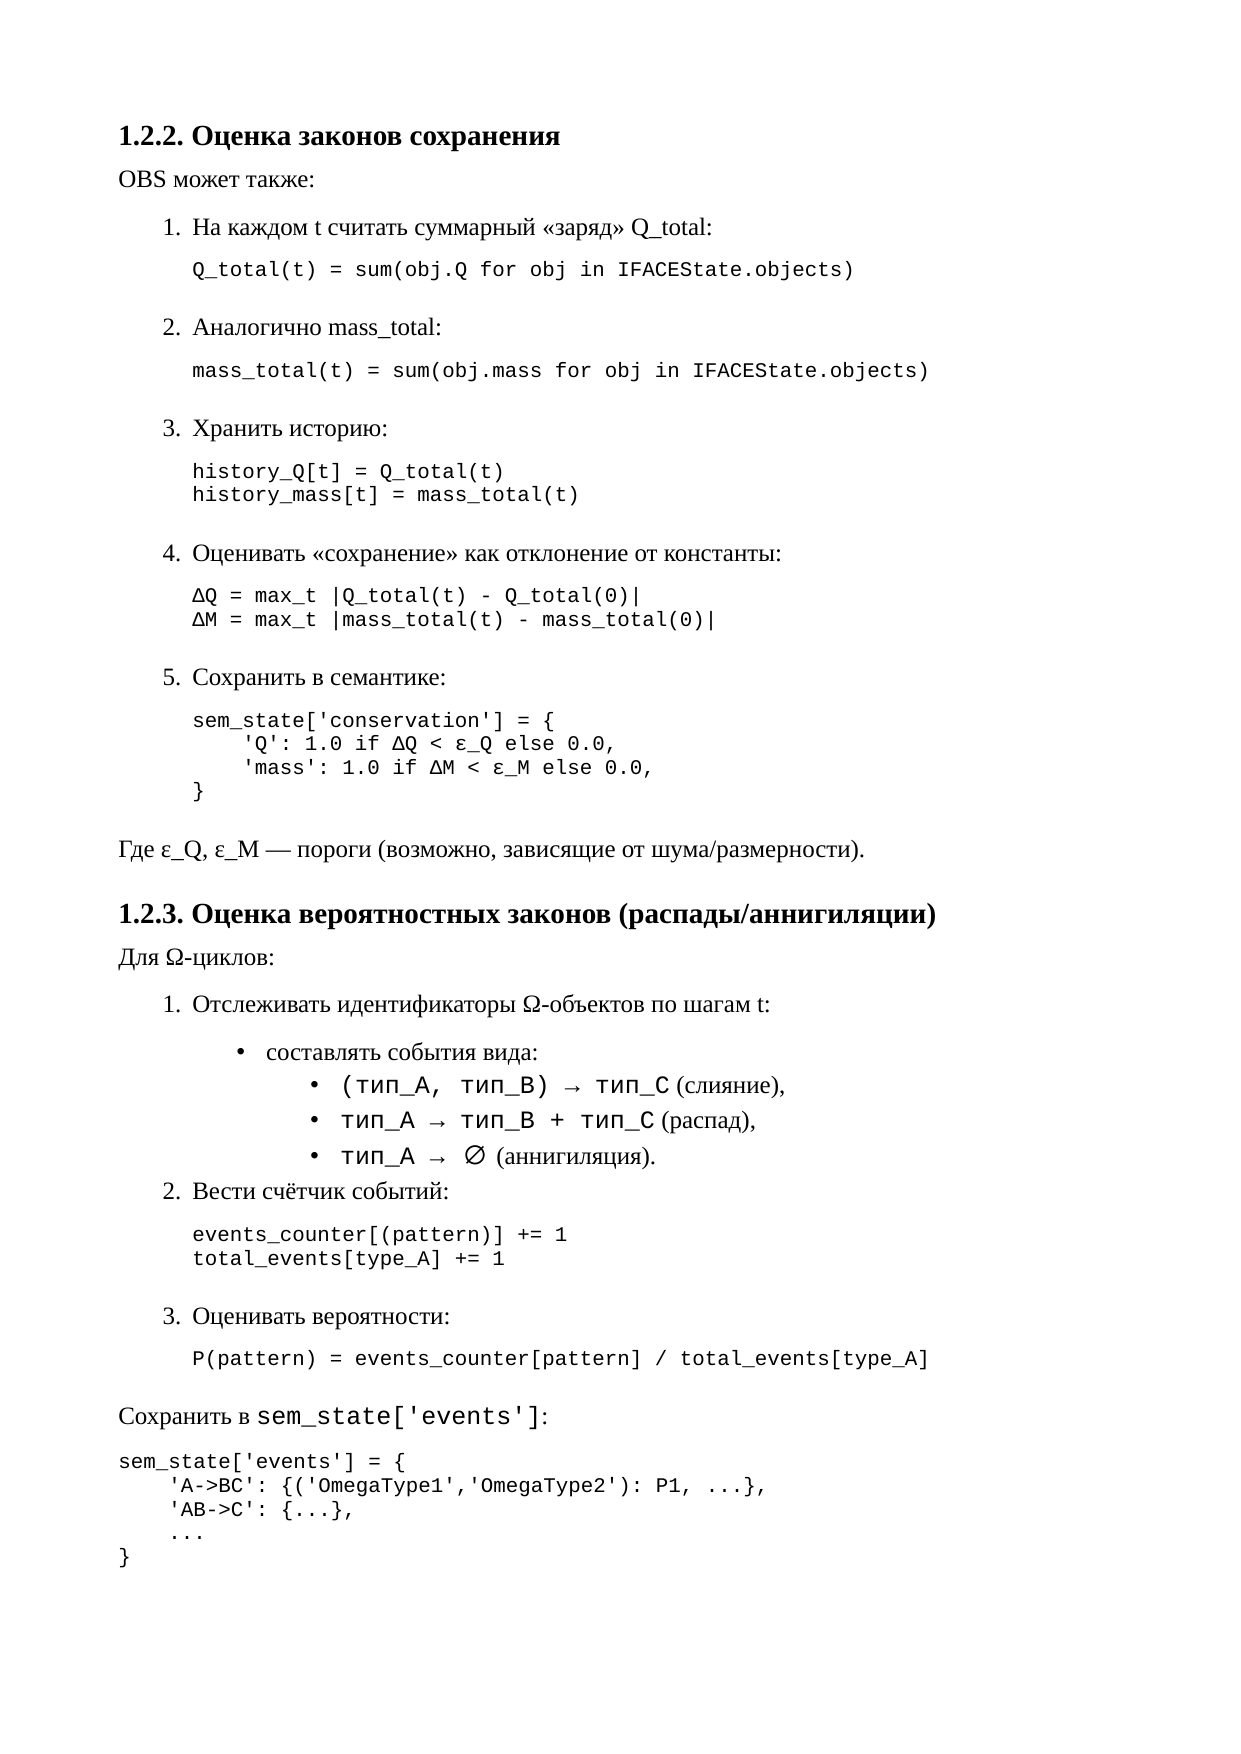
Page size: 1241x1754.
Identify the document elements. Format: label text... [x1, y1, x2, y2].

list Отслеживать идентификаторы Ω‑объектов по шагам t: [162, 989, 1122, 1018]
list Оценивать «сохранение» как отклонение от константы: [162, 538, 1122, 566]
subtitle 1.2.2. Оценка законов сохранения [118, 118, 1122, 152]
list Аналогично mass_total: [162, 312, 1122, 341]
list 'mass': 1.0 if ΔM < ε_M else 0.0, [162, 757, 1122, 781]
list тип_A → ∅ (аннигиляция). [310, 1141, 1122, 1172]
text ... [118, 1522, 1122, 1546]
list Хранить историю: [162, 413, 1122, 442]
text sem_state['events'] = { [118, 1451, 1122, 1475]
list } [162, 781, 1122, 804]
list Q_total(t) = sum(obj.Q for obj in IFACEState.objects) [162, 259, 1122, 283]
text Для Ω‑циклов: [118, 942, 1122, 971]
list sem_state['conservation'] = { [162, 709, 1122, 733]
text } [118, 1546, 1122, 1570]
text 'A->BC': {('OmegaType1','OmegaType2'): P1, ...}, [118, 1475, 1122, 1499]
text Где ε_Q, ε_M — пороги (возможно, зависящие от шума/размерности). [118, 834, 1122, 862]
text 'AB->C': {...}, [118, 1499, 1122, 1522]
list events_counter[(pattern)] += 1 [162, 1224, 1122, 1248]
list ΔM = max_t |mass_total(t) - mass_total(0)| [162, 609, 1122, 632]
text OBS может также: [118, 164, 1122, 193]
list total_events[type_A] += 1 [162, 1248, 1122, 1271]
list На каждом t считать суммарный «заряд» Q_total: [162, 212, 1122, 241]
list Сохранить в семантике: [162, 662, 1122, 691]
list Оценивать вероятности: [162, 1301, 1122, 1329]
list Вести счётчик событий: [162, 1176, 1122, 1205]
list 'Q': 1.0 if ΔQ < ε_Q else 0.0, [162, 733, 1122, 757]
list составлять события вида: [236, 1037, 1122, 1066]
list P(pattern) = events_counter[pattern] / total_events[type_A] [162, 1348, 1122, 1372]
list mass_total(t) = sum(obj.mass for obj in IFACEState.objects) [162, 360, 1122, 384]
list history_mass[t] = mass_total(t) [162, 484, 1122, 508]
list ΔQ = max_t |Q_total(t) - Q_total(0)| [162, 585, 1122, 609]
subtitle 1.2.3. Оценка вероятностных законов (распады/аннигиляции) [118, 896, 1122, 929]
list (тип_A, тип_B) → тип_C (слияние), [310, 1070, 1122, 1101]
text Сохранить в sem_state['events']: [118, 1401, 1122, 1432]
list тип_A → тип_B + тип_C (распад), [310, 1106, 1122, 1136]
list history_Q[t] = Q_total(t) [162, 461, 1122, 484]
